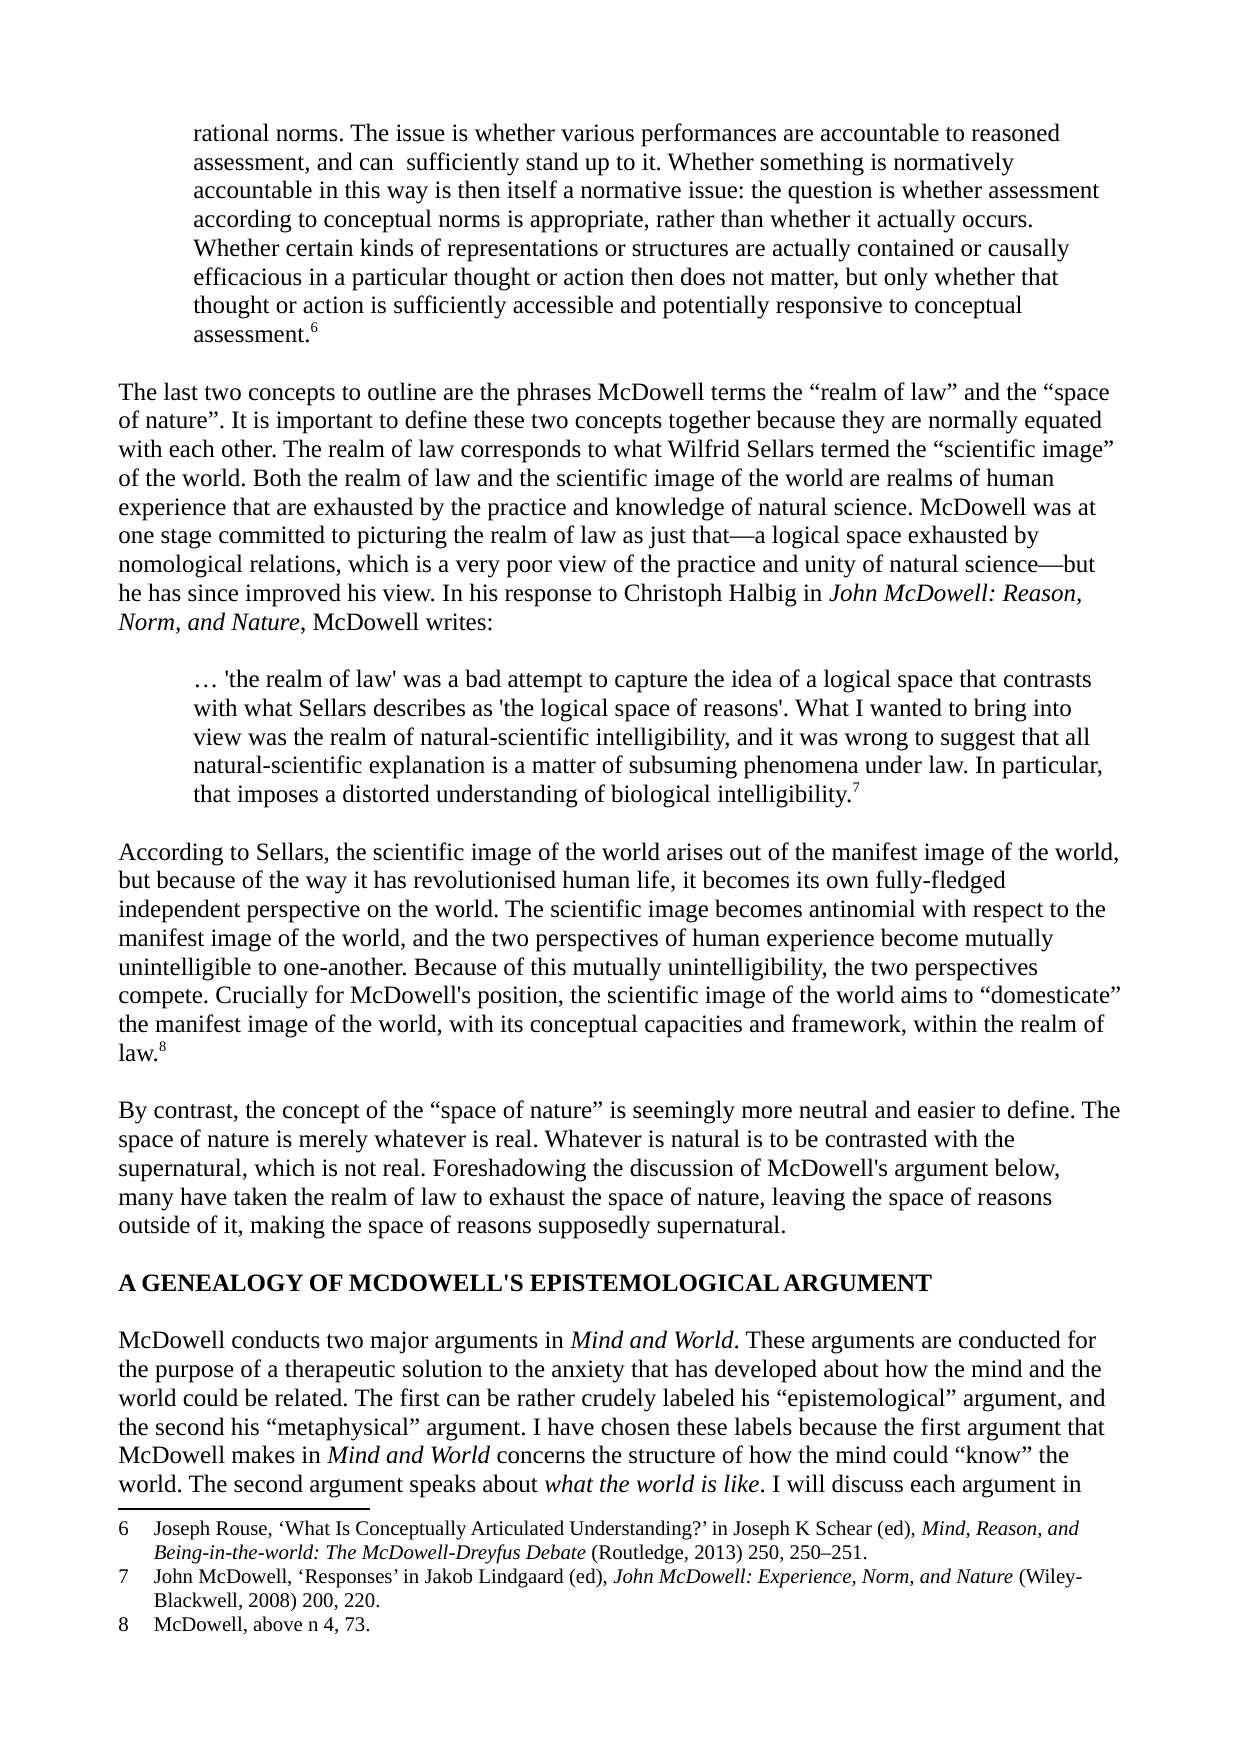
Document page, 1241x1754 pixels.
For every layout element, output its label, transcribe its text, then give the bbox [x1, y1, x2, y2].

text … 'the realm of law' was a bad attempt to capture the idea of a logical space that contrasts with what Sellars describes as 'the logical space of reasons'. What I wanted to bring into view was the realm of natural-scientific intelligibility, and it was wrong to suggest that all natural-scientific explanation is a matter of subsuming phenomena under law. In particular, that imposes a distorted understanding of biological intelligibility. [193, 664, 1122, 808]
text Joseph Rouse, ‘What Is Conceptually Articulated Understanding?’ in Joseph K Schear (ed), Mind, Reason, and Being-in-the-world: The McDowell-Dreyfus Debate (Routledge, 2013) 250, 250–251. [118, 1516, 1122, 1564]
text By contrast, the concept of the “space of nature” is seemingly more neutral and easier to define. The space of nature is merely whatever is real. Whatever is natural is to be contrasted with the supernatural, which is not real. Foreshadowing the discussion of McDowell's argument below, many have taken the realm of law to exhaust the space of nature, leaving the space of reasons outside of it, making the space of reasons supposedly supernatural. [118, 1096, 1122, 1239]
text A GENEALOGY OF MCDOWELL'S EPISTEMOLOGICAL ARGUMENT [118, 1268, 1122, 1297]
text John McDowell, ‘Responses’ in Jakob Lindgaard (ed), John McDowell: Experience, Norm, and Nature (Wiley-Blackwell, 2008) 200, 220. [118, 1564, 1122, 1612]
text McDowell, above n 4, 73. [118, 1612, 1122, 1636]
text The last two concepts to outline are the phrases McDowell terms the “realm of law” and the “space of nature”. It is important to define these two concepts together because they are normally equated with each other. The realm of law corresponds to what Wilfrid Sellars termed the “scientific image” of the world. Both the realm of law and the scientific image of the world are realms of human experience that are exhausted by the practice and knowledge of natural science. McDowell was at one stage committed to picturing the realm of law as just that—a logical space exhausted by nomological relations, which is a very poor view of the practice and unity of natural science—but he has since improved his view. In his response to Christoph Halbig in John McDowell: Reason, Norm, and Nature, McDowell writes: [118, 377, 1122, 636]
text rational norms. The issue is whether various performances are accountable to reasoned assessment, and can sufficiently stand up to it. Whether something is normatively accountable in this way is then itself a normative issue: the question is whether assessment according to conceptual norms is appropriate, rather than whether it actually occurs. Whether certain kinds of representations or structures are actually contained or causally efficacious in a particular thought or action then does not matter, but only whether that thought or action is sufficiently accessible and potentially responsive to conceptual assessment. [193, 118, 1122, 348]
text McDowell conducts two major arguments in Mind and World. These arguments are conducted for the purpose of a therapeutic solution to the anxiety that has developed about how the mind and the world could be related. The first can be rather crudely labeled his “epistemological” argument, and the second his “metaphysical” argument. I have chosen these labels because the first argument that McDowell makes in Mind and World concerns the structure of how the mind could “know” the world. The second argument speaks about what the world is like. I will discuss each argument in [118, 1326, 1122, 1498]
text According to Sellars, the scientific image of the world arises out of the manifest image of the world, but because of the way it has revolutionised human life, it becomes its own fully-fledged independent perspective on the world. The scientific image becomes antinomial with respect to the manifest image of the world, and the two perspectives of human experience become mutually unintelligible to one-another. Because of this mutually unintelligibility, the two perspectives compete. Crucially for McDowell's position, the scientific image of the world aims to “domesticate” the manifest image of the world, with its conceptual capacities and framework, within the realm of law. [118, 837, 1122, 1067]
